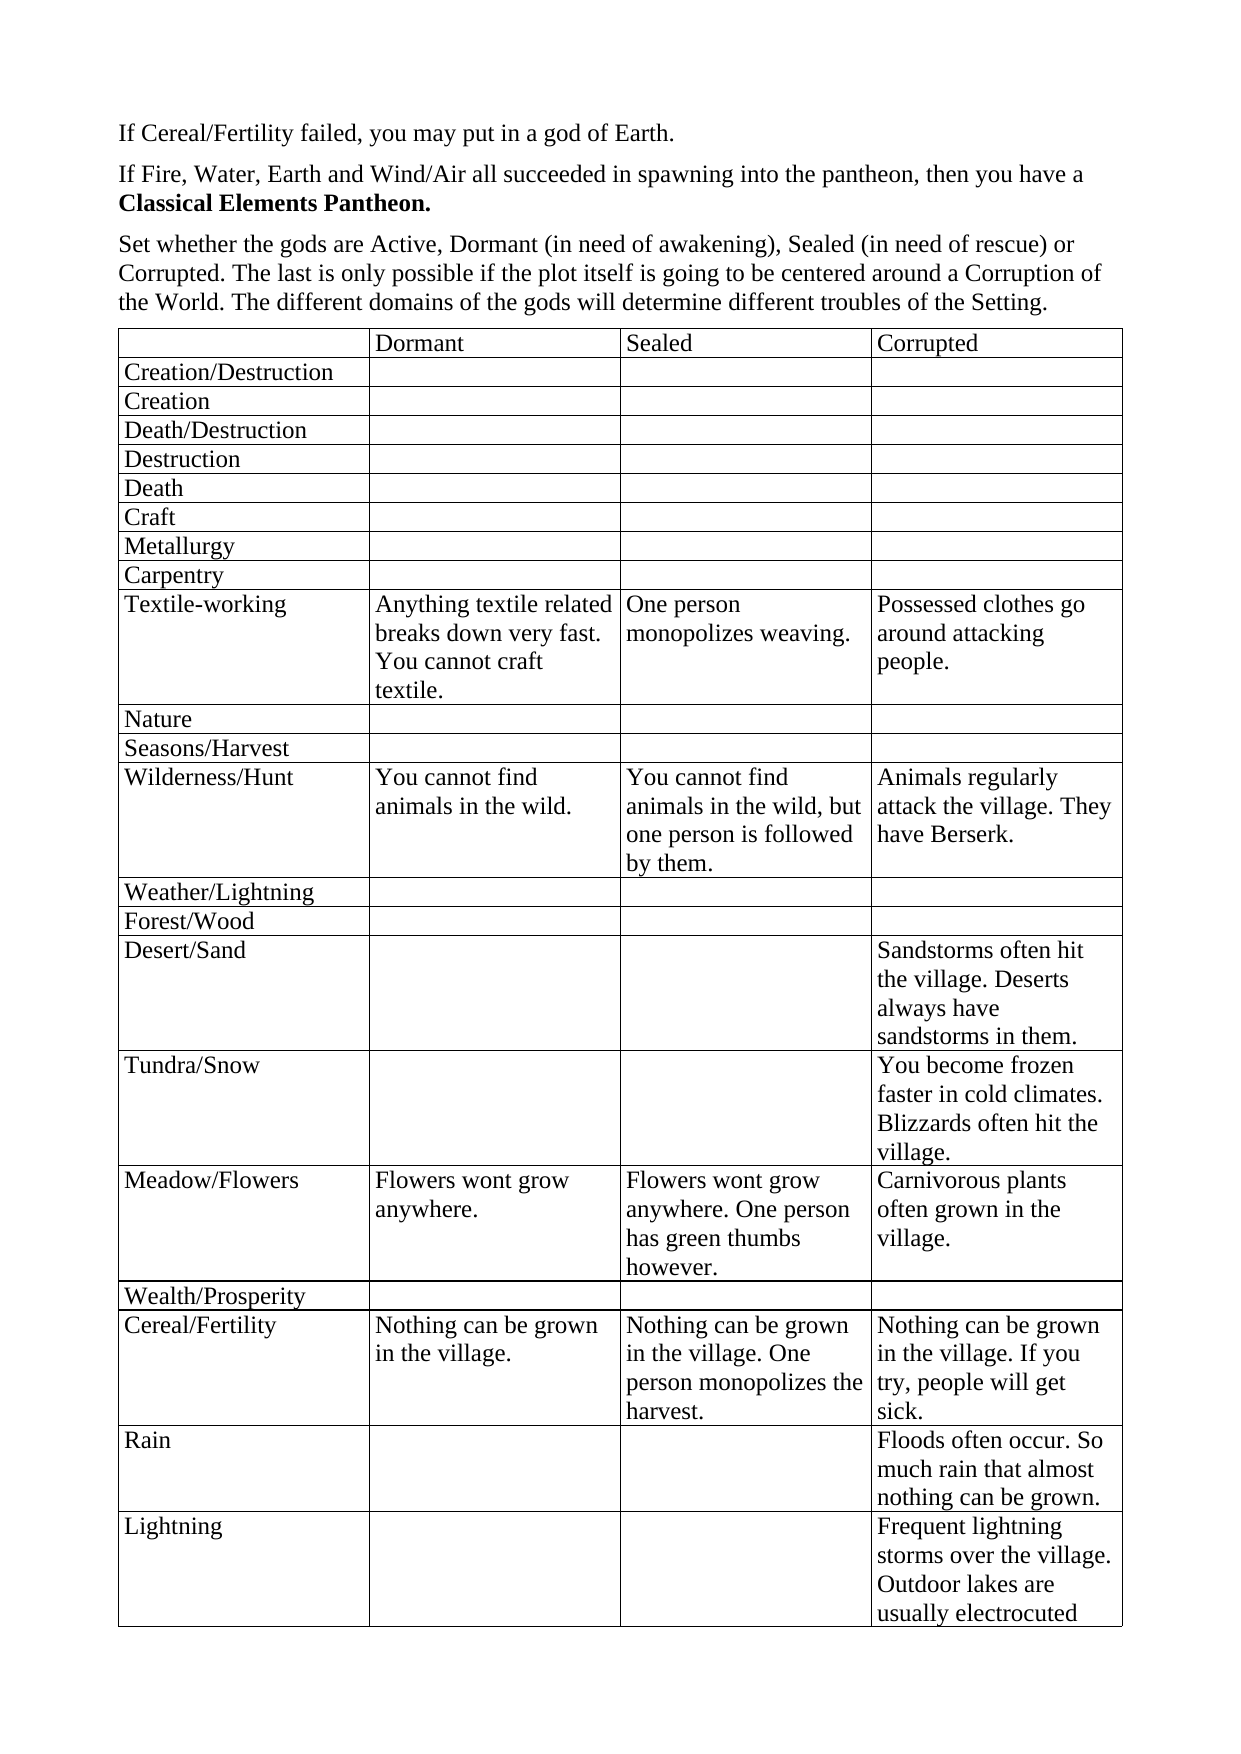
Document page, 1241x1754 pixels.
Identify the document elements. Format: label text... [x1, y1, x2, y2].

table_cell Nature [119, 705, 369, 733]
table_cell [370, 387, 620, 415]
table_cell [370, 1512, 620, 1626]
table_cell [370, 416, 620, 444]
table_header [119, 329, 369, 357]
table_cell Death/Destruction [119, 416, 369, 444]
table_cell [621, 474, 871, 502]
table_cell [621, 705, 871, 733]
table_cell [621, 416, 871, 444]
table_cell [872, 734, 1122, 762]
table_cell [872, 907, 1122, 935]
table_cell Creation/Destruction [119, 358, 369, 386]
table_cell Possessed clothes go around attacking people. [872, 590, 1122, 704]
table_cell [621, 1512, 871, 1626]
table_cell Anything textile related breaks down very fast. You cannot craft textile. [370, 590, 620, 704]
table_cell Weather/Lightning [119, 878, 369, 906]
table_cell [621, 387, 871, 415]
table_cell Floods often occur. So much rain that almost nothing can be grown. [872, 1426, 1122, 1511]
table_cell [370, 936, 620, 1050]
table_cell Nothing can be grown in the village. If you try, people will get sick. [872, 1311, 1122, 1425]
table_cell Flowers wont grow anywhere. One person has green thumbs however. [621, 1166, 871, 1280]
table_cell You cannot find animals in the wild, but one person is followed by them. [621, 763, 871, 877]
table_header Dormant [370, 329, 620, 357]
table_cell Sandstorms often hit the village. Deserts always have sandstorms in them. [872, 936, 1122, 1050]
table_cell [621, 561, 871, 589]
table_cell Animals regularly attack the village. They have Berserk. [872, 763, 1122, 877]
table_cell [621, 445, 871, 473]
table_cell [370, 705, 620, 733]
table_cell [621, 358, 871, 386]
table_cell Meadow/Flowers [119, 1166, 369, 1280]
table_cell [370, 1426, 620, 1511]
table_cell [872, 1282, 1122, 1309]
table_cell [872, 705, 1122, 733]
table_cell [621, 1426, 871, 1511]
table_cell Forest/Wood [119, 907, 369, 935]
table_cell Nothing can be grown in the village. One person monopolizes the harvest. [621, 1311, 871, 1425]
table_cell [872, 387, 1122, 415]
table_cell Destruction [119, 445, 369, 473]
table_cell [621, 878, 871, 906]
table_cell [621, 532, 871, 560]
table_cell [621, 503, 871, 531]
table_cell [370, 503, 620, 531]
table_cell [872, 532, 1122, 560]
table_cell Creation [119, 387, 369, 415]
table_cell You become frozen faster in cold climates. Blizzards often hit the village. [872, 1051, 1122, 1165]
table_cell [370, 358, 620, 386]
text If Fire, Water, Earth and Wind/Air all succeeded in spawning into the pantheon, then you have a Classical Elements Pantheon. [118, 159, 1122, 217]
table_cell [872, 878, 1122, 906]
table_cell [370, 907, 620, 935]
table_cell [370, 561, 620, 589]
table_cell Death [119, 474, 369, 502]
table_cell [370, 532, 620, 560]
table_cell Seasons/Harvest [119, 734, 369, 762]
table_cell [872, 474, 1122, 502]
table_header Corrupted [872, 329, 1122, 357]
table_cell Carpentry [119, 561, 369, 589]
text If Cereal/Fertility failed, you may put in a god of Earth. [118, 118, 1122, 147]
table_cell Metallurgy [119, 532, 369, 560]
table_cell Cereal/Fertility [119, 1311, 369, 1425]
table_cell [872, 503, 1122, 531]
table_cell You cannot find animals in the wild. [370, 763, 620, 877]
table_cell Rain [119, 1426, 369, 1511]
table_cell [872, 561, 1122, 589]
table_cell Flowers wont grow anywhere. [370, 1166, 620, 1280]
table_cell Wilderness/Hunt [119, 763, 369, 877]
table_cell [872, 416, 1122, 444]
table_cell [872, 445, 1122, 473]
table_header Sealed [621, 329, 871, 357]
table_cell [370, 1051, 620, 1165]
table_cell [872, 358, 1122, 386]
table_cell Desert/Sand [119, 936, 369, 1050]
table_cell Nothing can be grown in the village. [370, 1311, 620, 1425]
table_cell One person monopolizes weaving. [621, 590, 871, 704]
table_cell Wealth/Prosperity [119, 1282, 369, 1309]
table_cell [370, 445, 620, 473]
table_cell [370, 1282, 620, 1309]
table_cell [370, 734, 620, 762]
table_cell [621, 734, 871, 762]
table_cell Lightning [119, 1512, 369, 1626]
table_cell [370, 878, 620, 906]
table_cell Textile-working [119, 590, 369, 704]
table_cell Tundra/Snow [119, 1051, 369, 1165]
table_cell [621, 907, 871, 935]
table_cell Frequent lightning storms over the village. Outdoor lakes are usually electrocuted [872, 1512, 1122, 1626]
table_cell [370, 474, 620, 502]
table_cell Carnivorous plants often grown in the village. [872, 1166, 1122, 1280]
text Set whether the gods are Active, Dormant (in need of awakening), Sealed (in need of rescue) or Corrupted. The last is only possible if the plot itself is going to be centered around a Corruption of the World. The different domains of the gods will determine different troubles of the Setting. [118, 229, 1122, 316]
table_cell [621, 1282, 871, 1309]
table_cell [621, 936, 871, 1050]
table_cell [621, 1051, 871, 1165]
table_cell Craft [119, 503, 369, 531]
